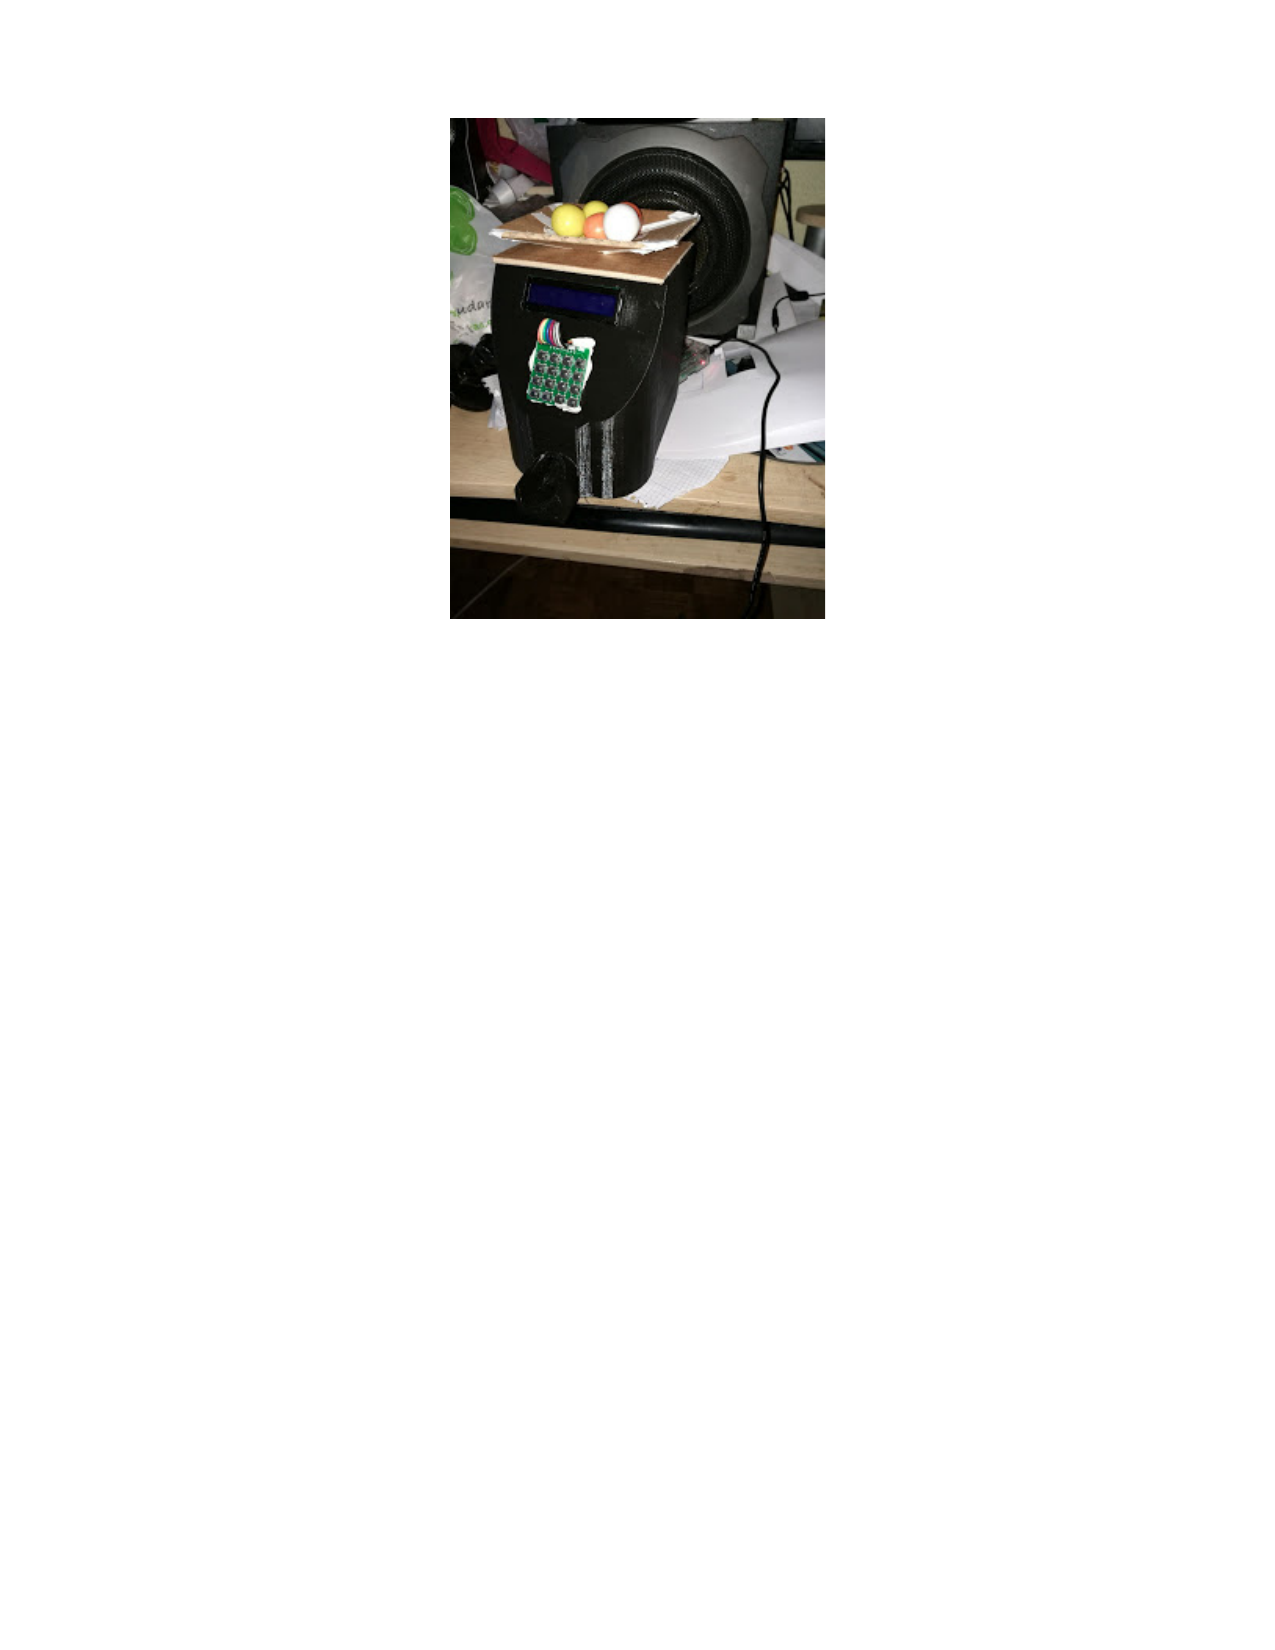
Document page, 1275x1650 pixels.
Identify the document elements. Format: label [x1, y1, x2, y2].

picture [450, 118, 826, 619]
